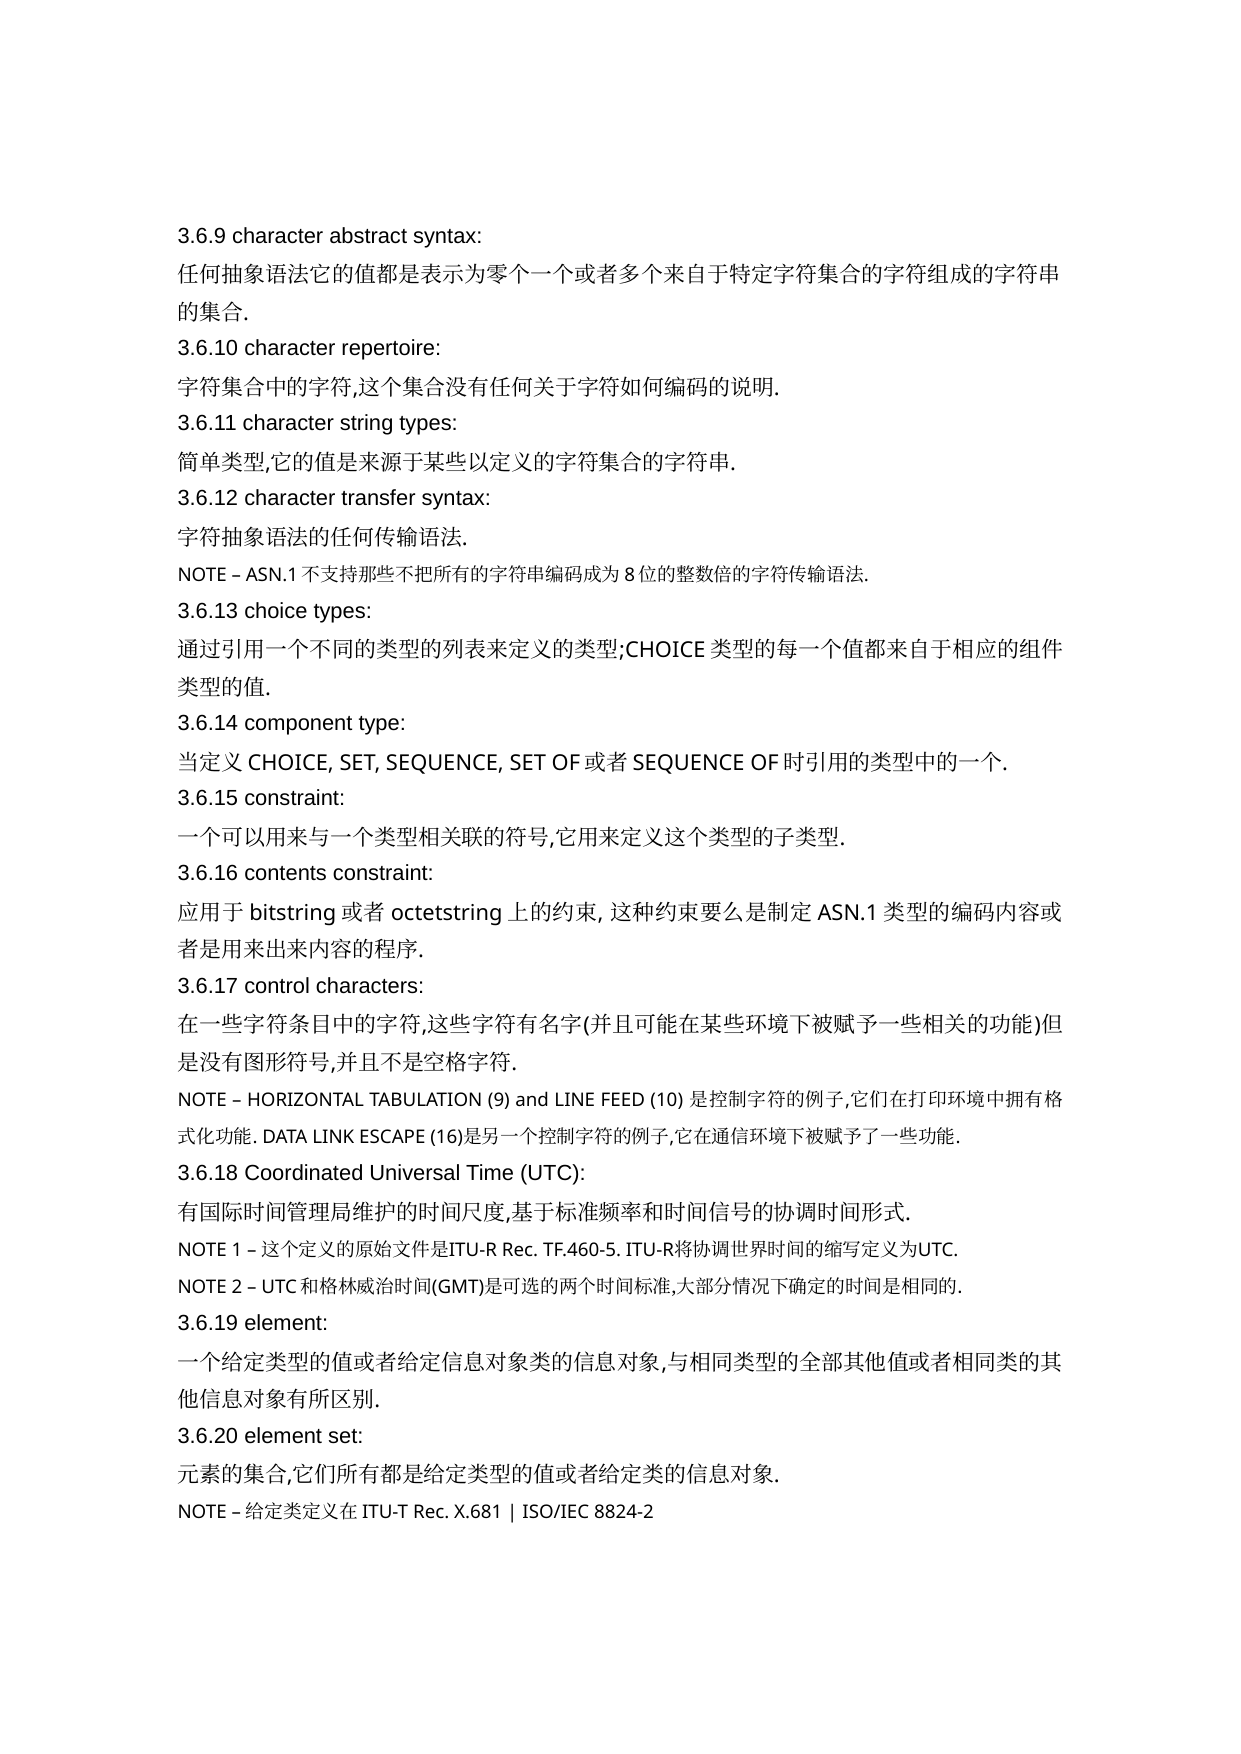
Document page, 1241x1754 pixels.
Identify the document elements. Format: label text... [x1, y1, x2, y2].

text 当定义CHOICE, SET, SEQUENCE, SET OF或者SEQUENCE OF时引用的类型中的一个. [177, 742, 1063, 779]
text 一个可以用来与一个类型相关联的符号,它用来定义这个类型的子类型. [177, 817, 1063, 854]
text NOTE – ASN.1不支持那些不把所有的字符串编码成为8位的整数倍的字符传输语法. [177, 554, 1063, 592]
text 应用于bitstring或者octetstring上的约束, 这种约束要么是制定ASN.1类型的编码内容或者是用来出来内容的程序. [177, 892, 1063, 967]
text NOTE 1 – 这个定义的原始文件是ITU-R Rec. TF.460-5. ITU-R将协调世界时间的缩写定义为UTC. [177, 1229, 1063, 1267]
text NOTE – 给定类定义在ITU-T Rec. X.681 | ISO/IEC 8824-2 [177, 1492, 1063, 1529]
text 通过引用一个不同的类型的列表来定义的类型;CHOICE类型的每一个值都来自于相应的组件类型的值. [177, 629, 1063, 704]
subtitle 3.6.17 control characters: [177, 967, 1063, 1004]
subtitle 3.6.12 character transfer syntax: [177, 479, 1063, 517]
text 简单类型,它的值是来源于某些以定义的字符集合的字符串. [177, 442, 1063, 479]
subtitle 3.6.9 character abstract syntax: [177, 217, 1063, 254]
text NOTE – HORIZONTAL TABULATION (9) and LINE FEED (10) 是控制字符的例子,它们在打印环境中拥有格式化功能. DATA LINK ESCAPE (16)是另一个控制字符的例子,它在通信环境下被赋予了一些功能. [177, 1079, 1063, 1154]
subtitle 3.6.14 component type: [177, 704, 1063, 742]
subtitle 3.6.11 character string types: [177, 404, 1063, 442]
text NOTE 2 – UTC和格林威治时间(GMT)是可选的两个时间标准,大部分情况下确定的时间是相同的. [177, 1267, 1063, 1304]
subtitle 3.6.20 element set: [177, 1417, 1063, 1454]
subtitle 3.6.10 character repertoire: [177, 329, 1063, 367]
subtitle 3.6.13 choice types: [177, 592, 1063, 629]
subtitle 3.6.15 constraint: [177, 779, 1063, 817]
subtitle 3.6.18 Coordinated Universal Time (UTC): [177, 1154, 1063, 1192]
subtitle 3.6.16 contents constraint: [177, 854, 1063, 892]
text 字符抽象语法的任何传输语法. [177, 517, 1063, 554]
text 字符集合中的字符,这个集合没有任何关于字符如何编码的说明. [177, 367, 1063, 404]
text 元素的集合,它们所有都是给定类型的值或者给定类的信息对象. [177, 1454, 1063, 1492]
text 任何抽象语法它的值都是表示为零个一个或者多个来自于特定字符集合的字符组成的字符串的集合. [177, 254, 1063, 329]
text 在一些字符条目中的字符,这些字符有名字(并且可能在某些环境下被赋予一些相关的功能)但是没有图形符号,并且不是空格字符. [177, 1004, 1063, 1079]
subtitle 3.6.19 element: [177, 1304, 1063, 1342]
text 一个给定类型的值或者给定信息对象类的信息对象,与相同类型的全部其他值或者相同类的其他信息对象有所区别. [177, 1342, 1063, 1417]
text 有国际时间管理局维护的时间尺度,基于标准频率和时间信号的协调时间形式. [177, 1192, 1063, 1229]
